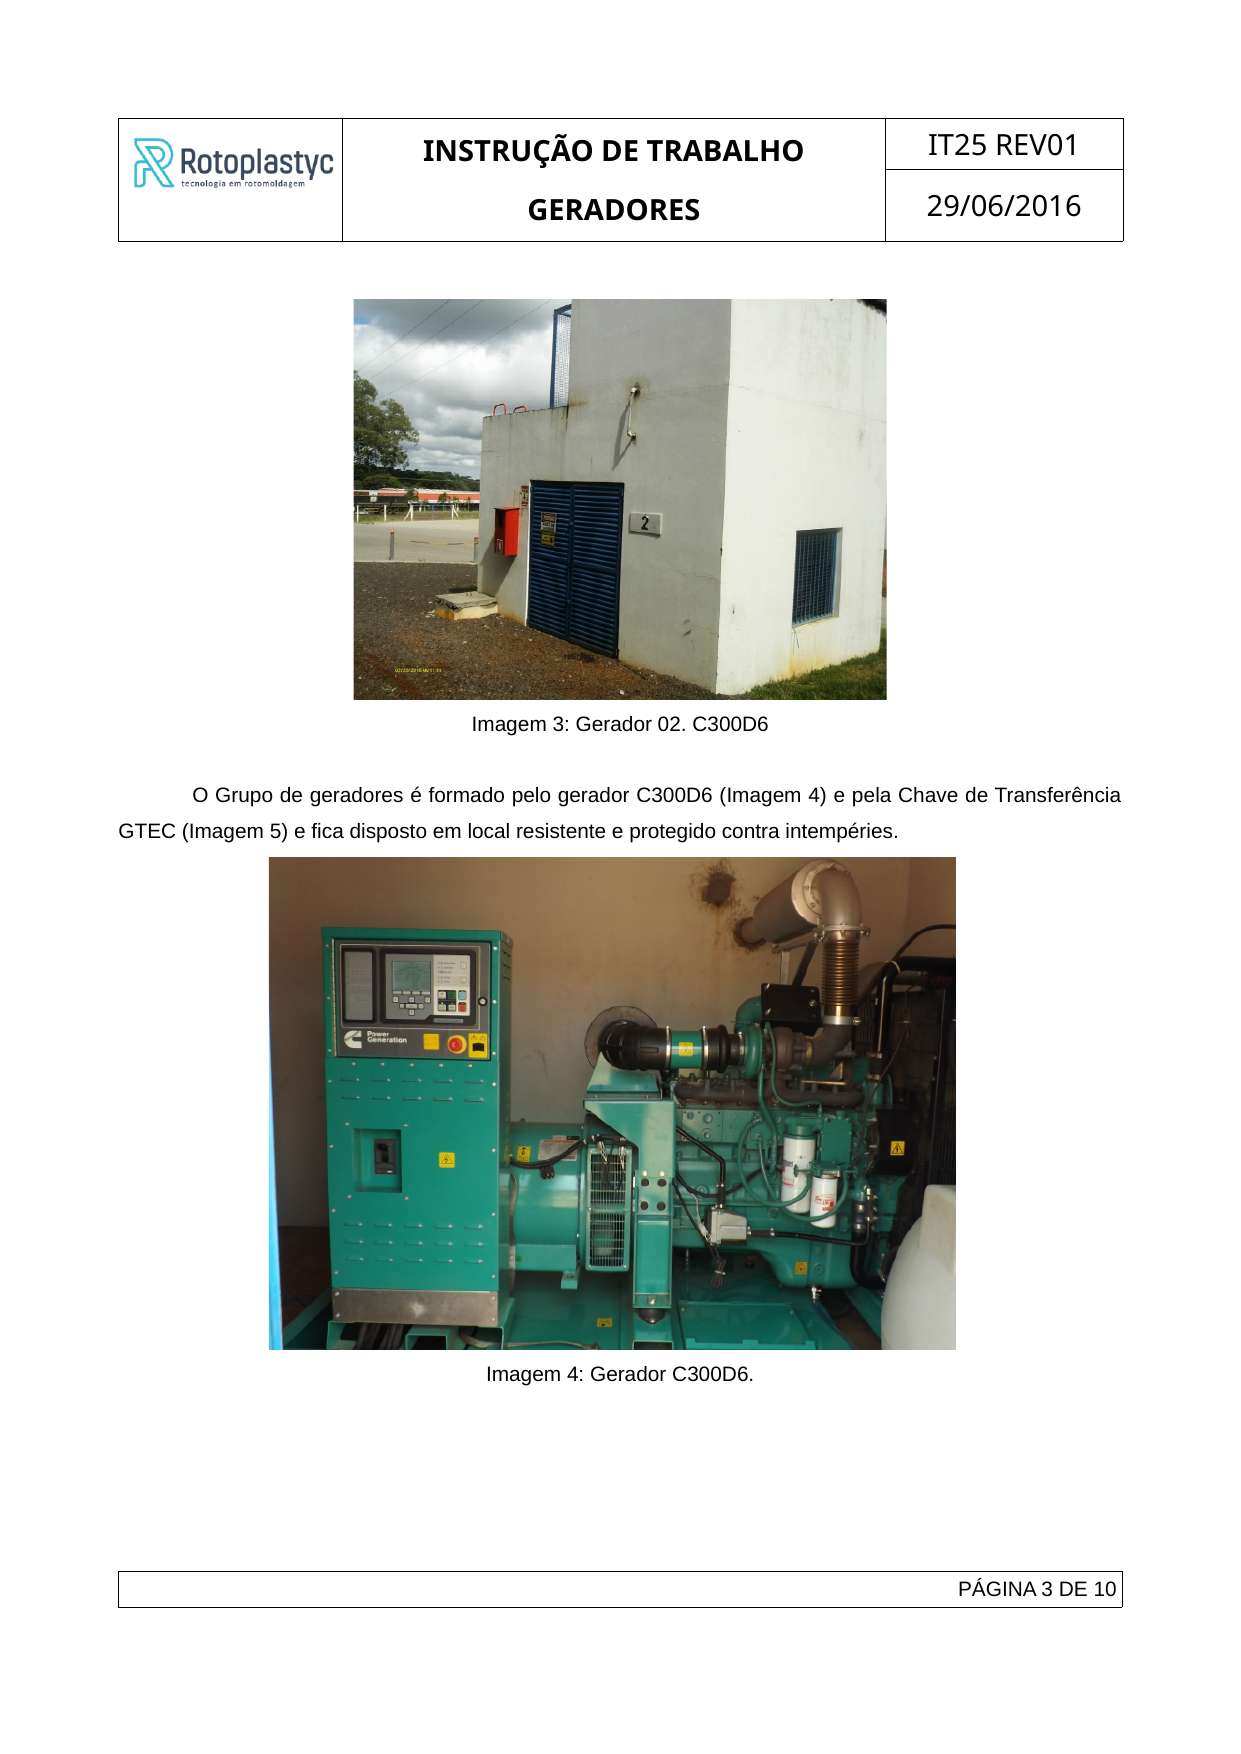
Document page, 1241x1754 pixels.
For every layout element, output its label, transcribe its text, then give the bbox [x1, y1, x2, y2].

text O Grupo de geradores é formado pelo gerador C300D6 (Imagem 4) e pela Chave de Transferência GTEC (Imagem 5) e fica disposto em local resistente e protegido contra intempéries. [118, 783, 1122, 843]
text Imagem 4: Gerador C300D6. [118, 855, 1122, 1386]
picture [131, 132, 338, 193]
picture [353, 299, 887, 700]
text Imagem 3: Gerador 02. C300D6 [118, 299, 1122, 735]
picture [268, 857, 956, 1350]
